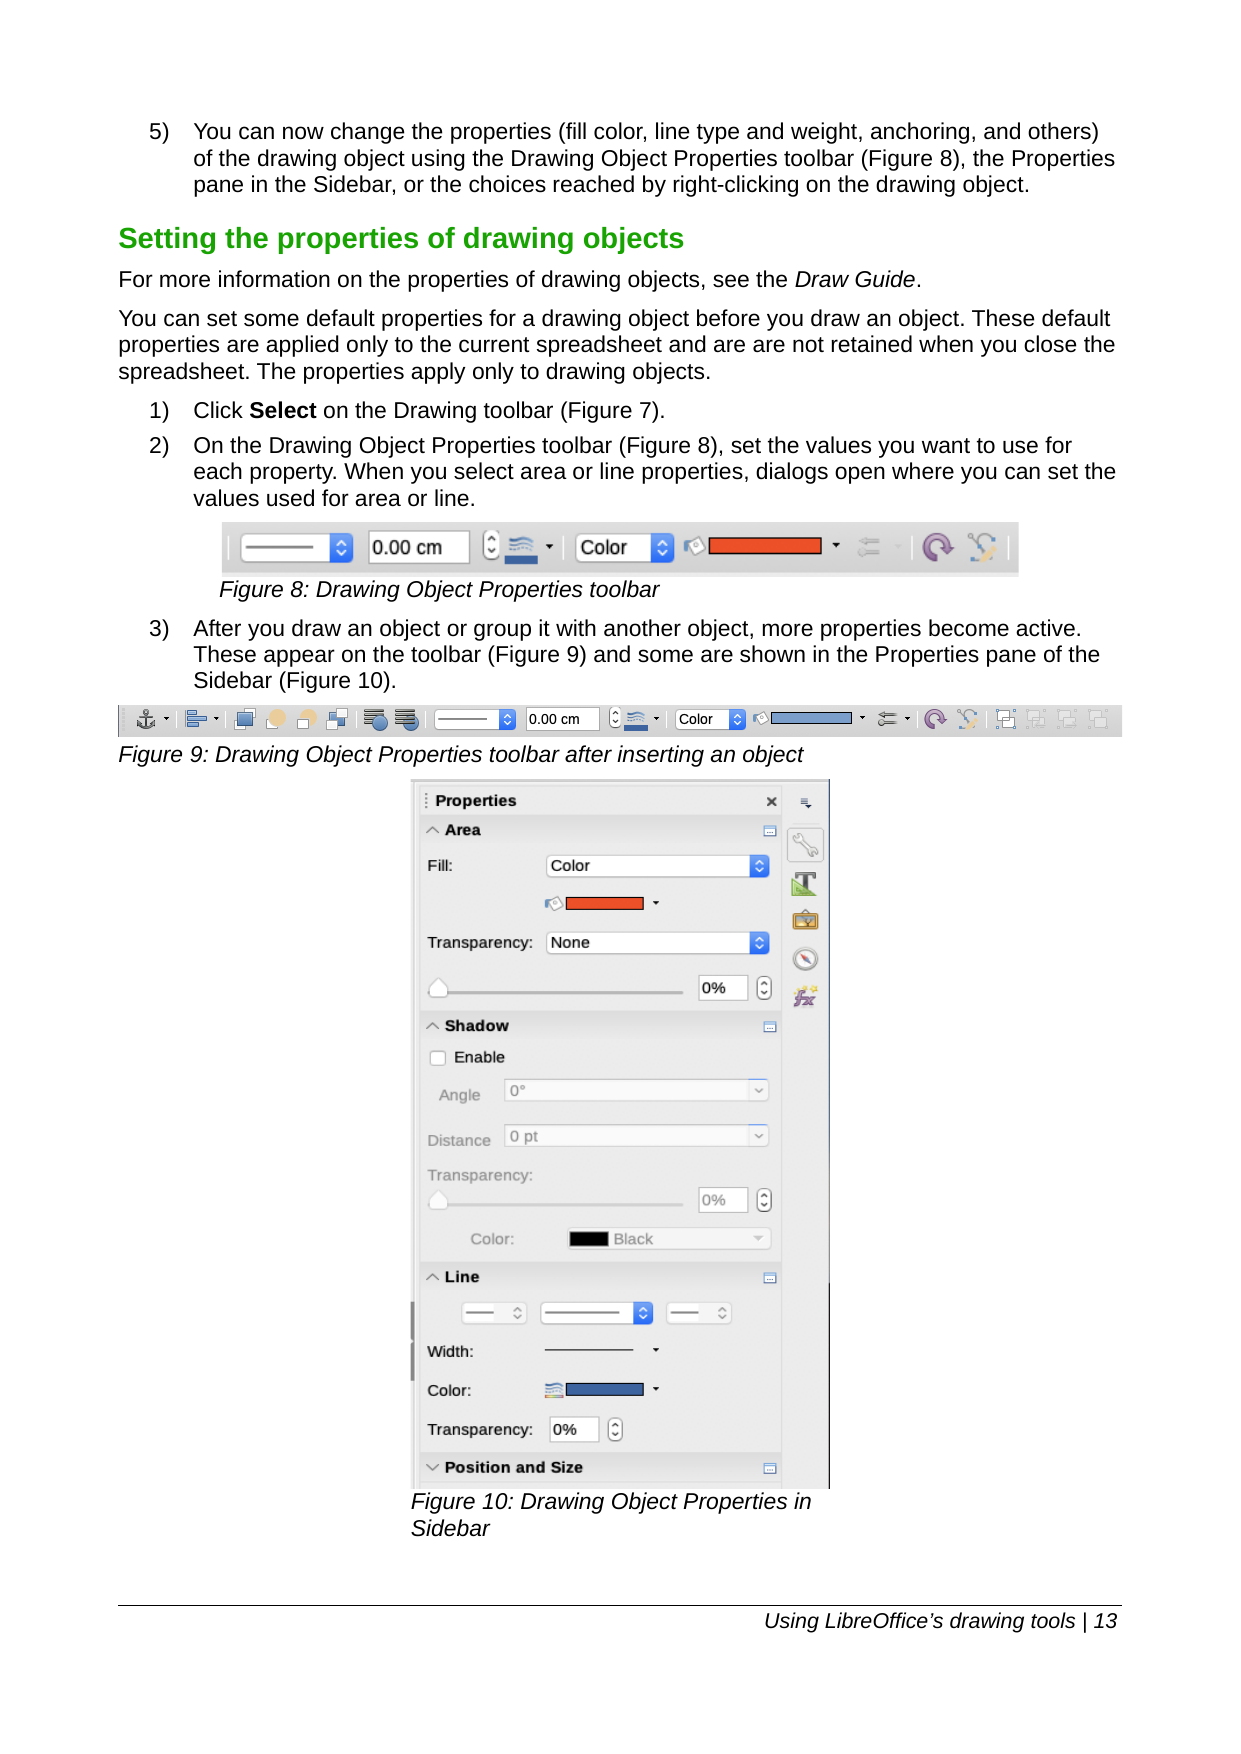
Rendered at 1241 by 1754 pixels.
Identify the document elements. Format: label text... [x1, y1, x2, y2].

list After you draw an object or group it with another object, more properties become active. These appear on the toolbar (Figure 9) and some are shown in the Properties pane of the Sidebar (Figure 10). [169, 615, 1122, 694]
picture [221, 522, 1019, 577]
list On the Drawing Object Properties toolbar (Figure 8), set the values you want to use for each property. When you select area or line properties, dialogs open where you can set the values used for area or line. [169, 432, 1122, 511]
list You can now change the properties (fill color, line type and weight, anchoring, and others) of the drawing object using the Drawing Object Properties toolbar (Figure 8), the Properties pane in the Sidebar, or the choices reached by right-clicking on the drawing object. [169, 118, 1122, 197]
list You can set some default properties for a drawing object before you draw an object. These default properties are applied only to the current spreadsheet and are are not retained when you close the spreadsheet. The properties apply only to drawing objects. [118, 305, 1122, 384]
picture [410, 779, 830, 1489]
text For more information on the properties of drawing objects, see the Draw Guide. [118, 266, 1122, 292]
text Figure 9: Drawing Object Properties toolbar after inserting an object [118, 737, 1122, 768]
text Figure 10: Drawing Object Properties in Sidebar [411, 1489, 830, 1541]
list Click Select on the Drawing toolbar (Figure 7). [169, 397, 1122, 423]
text Figure 8: Drawing Object Properties toolbar [219, 523, 1021, 603]
picture [118, 705, 1123, 737]
subtitle Setting the properties of drawing objects [118, 221, 1122, 254]
